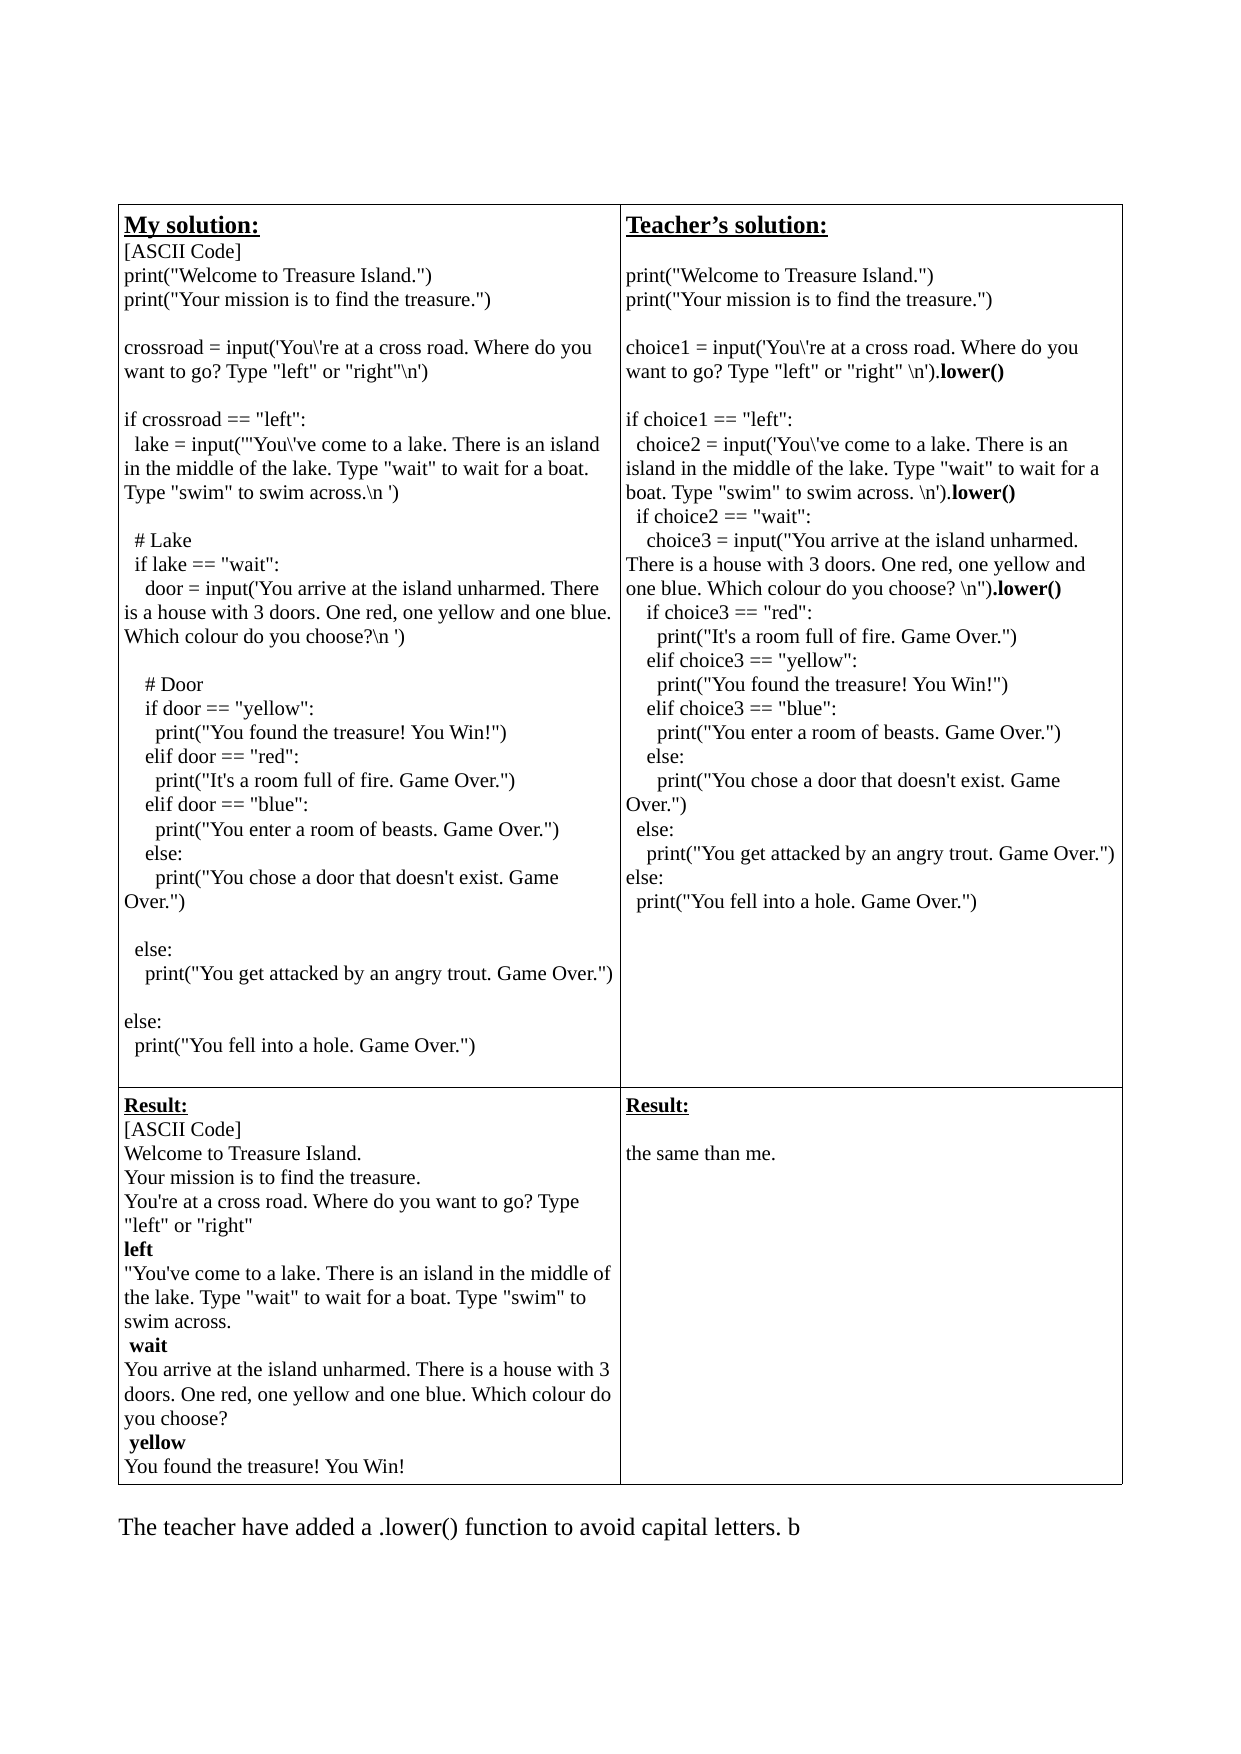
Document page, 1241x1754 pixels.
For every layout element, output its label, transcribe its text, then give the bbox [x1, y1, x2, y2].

table_header Teacher’s solution: print("Welcome to Treasure Island.") print("Your mission is to find the treasure.") choice1 = input('You\'re at a cross road. Where do you want to go? Type "left" or "right" \n').lower() if choice1 == "left": choice2 = input('You\'ve come to a lake. There is an island in the middle of the lake. Type "wait" to wait for a boat. Type "swim" to swim across. \n').lower() if choice2 == "wait": choice3 = input("You arrive at the island unharmed. There is a house with 3 doors. One red, one yellow and one blue. Which colour do you choose? \n").lower() if choice3 == "red": print("It's a room full of fire. Game Over.") elif choice3 == "yellow": print("You found the treasure! You Win!") elif choice3 == "blue": print("You enter a room of beasts. Game Over.") else: print("You chose a door that doesn't exist. Game Over.") else: print("You get attacked by an angry trout. Game Over.") else: print("You fell into a hole. Game Over.") [621, 205, 1122, 1087]
table_header My solution: [ASCII Code] print("Welcome to Treasure Island.") print("Your mission is to find the treasure.") crossroad = input('You\'re at a cross road. Where do you want to go? Type "left" or "right"\n') if crossroad == "left": lake = input('"You\'ve come to a lake. There is an island in the middle of the lake. Type "wait" to wait for a boat. Type "swim" to swim across.\n ') # Lake if lake == "wait": door = input('You arrive at the island unharmed. There is a house with 3 doors. One red, one yellow and one blue. Which colour do you choose?\n ') # Door if door == "yellow": print("You found the treasure! You Win!") elif door == "red": print("It's a room full of fire. Game Over.") elif door == "blue": print("You enter a room of beasts. Game Over.") else: print("You chose a door that doesn't exist. Game Over.") else: print("You get attacked by an angry trout. Game Over.") else: print("You fell into a hole. Game Over.") [119, 205, 620, 1087]
text The teacher have added a .lower() function to avoid capital letters. b [118, 1512, 1122, 1541]
table_cell Result: the same than me. [621, 1088, 1122, 1483]
table_cell Result: [ASCII Code] Welcome to Treasure Island. Your mission is to find the treasure. You're at a cross road. Where do you want to go? Type "left" or "right" left "You've come to a lake. There is an island in the middle of the lake. Type "wait" to wait for a boat. Type "swim" to swim across. wait You arrive at the island unharmed. There is a house with 3 doors. One red, one yellow and one blue. Which colour do you choose? yellow You found the treasure! You Win! [119, 1088, 620, 1483]
